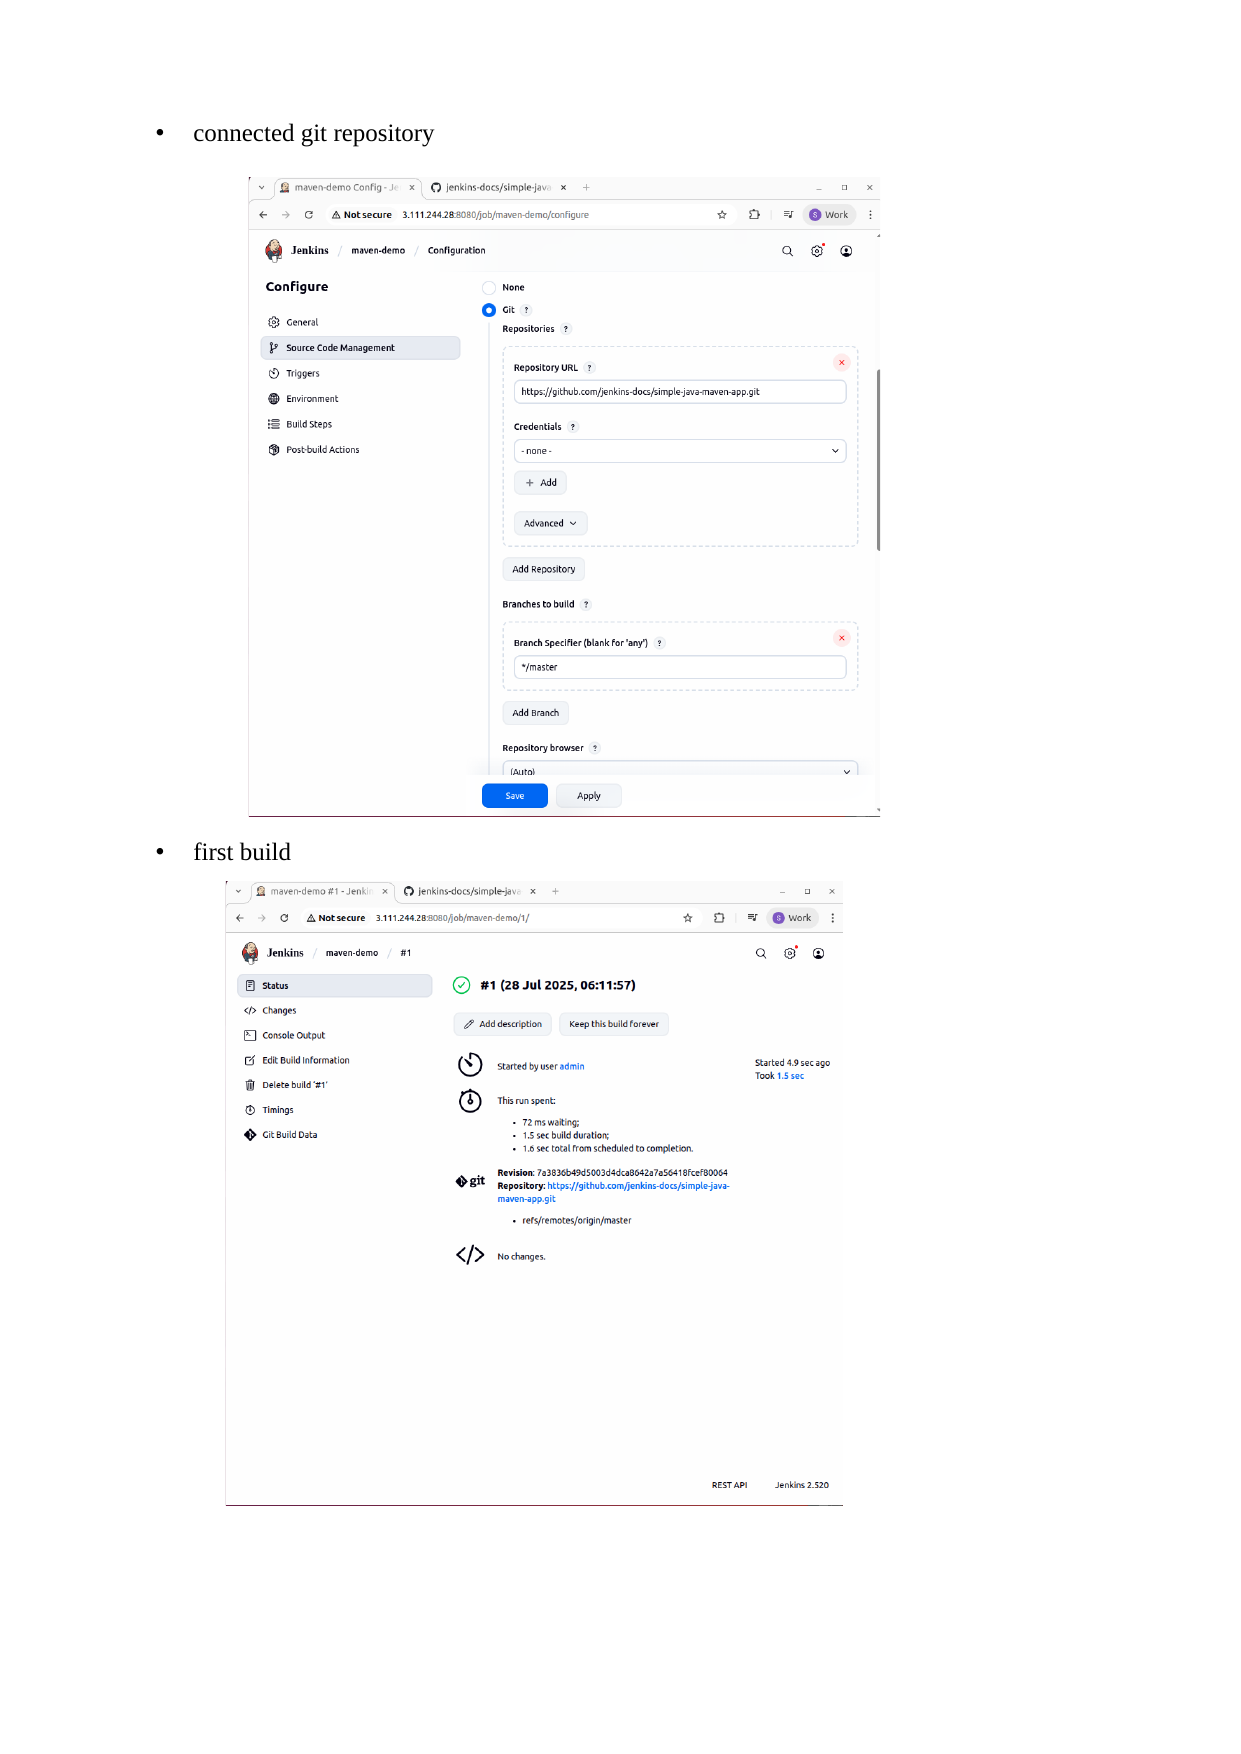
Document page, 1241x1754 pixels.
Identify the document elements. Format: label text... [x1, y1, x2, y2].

picture [225, 881, 843, 1506]
list connected git repository [156, 118, 1122, 147]
list first build [156, 837, 1122, 866]
picture [248, 177, 880, 817]
